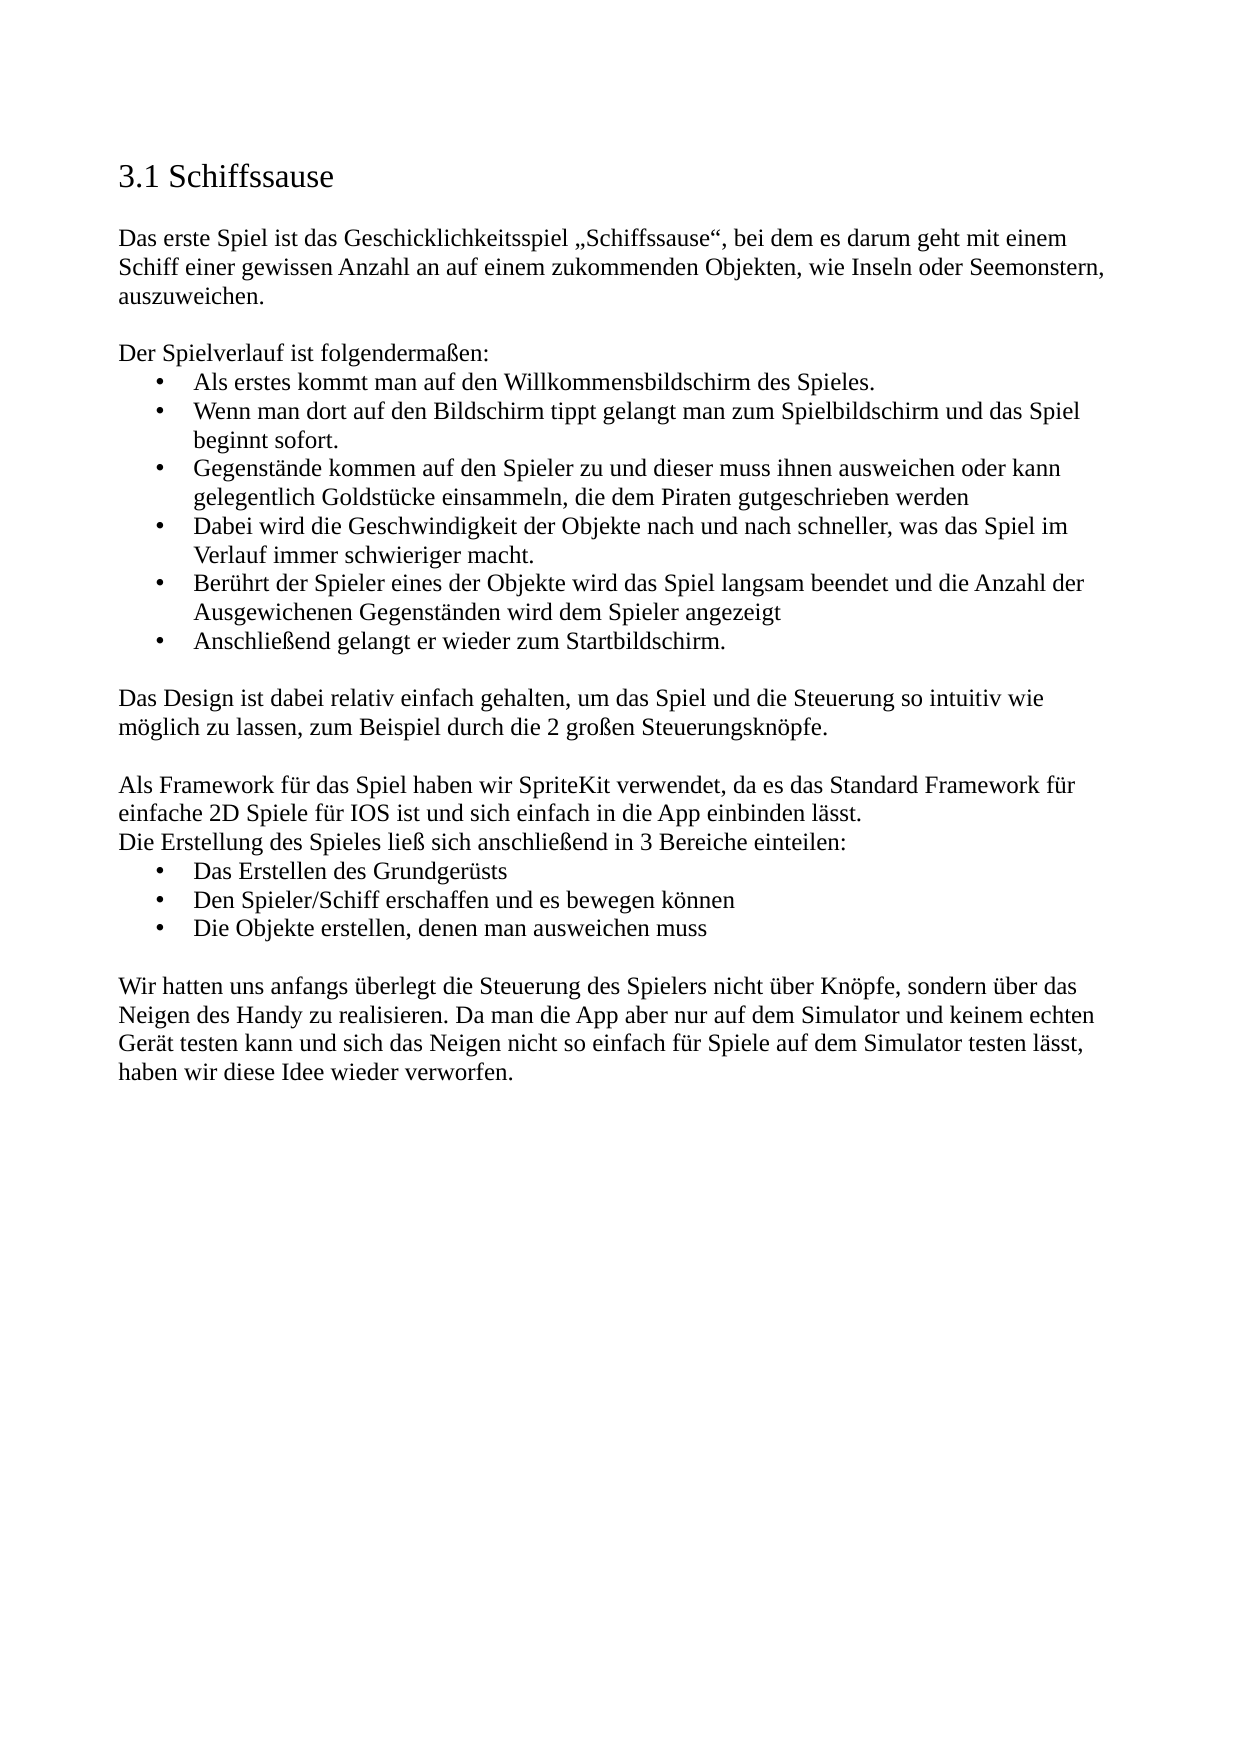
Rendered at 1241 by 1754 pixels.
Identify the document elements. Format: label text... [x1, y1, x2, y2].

list Gegenstände kommen auf den Spieler zu und dieser muss ihnen ausweichen oder kann gelegentlich Goldstücke einsammeln, die dem Piraten gutgeschrieben werden [156, 453, 1122, 511]
list Als erstes kommt man auf den Willkommensbildschirm des Spieles. [156, 367, 1122, 396]
list Dabei wird die Geschwindigkeit der Objekte nach und nach schneller, was das Spiel im Verlauf immer schwieriger macht. [156, 511, 1122, 568]
text Der Spielverlauf ist folgendermaßen: [118, 338, 1122, 367]
text 3.1 Schiffssause [118, 156, 1122, 195]
text Das erste Spiel ist das Geschicklichkeitsspiel „Schiffssause“, bei dem es darum geht mit einem Schiff einer gewissen Anzahl an auf einem zukommenden Objekten, wie Inseln oder Seemonstern, auszuweichen. [118, 223, 1122, 310]
list Den Spieler/Schiff erschaffen und es bewegen können [156, 885, 1122, 913]
list Das Erstellen des Grundgerüsts [156, 856, 1122, 885]
list Anschließend gelangt er wieder zum Startbildschirm. [156, 626, 1122, 655]
list Wenn man dort auf den Bildschirm tippt gelangt man zum Spielbildschirm und das Spiel beginnt sofort. [156, 396, 1122, 453]
text Als Framework für das Spiel haben wir SpriteKit verwendet, da es das Standard Framework für einfache 2D Spiele für IOS ist und sich einfach in die App einbinden lässt. [118, 770, 1122, 827]
list Die Objekte erstellen, denen man ausweichen muss [156, 913, 1122, 942]
text Wir hatten uns anfangs überlegt die Steuerung des Spielers nicht über Knöpfe, sondern über das Neigen des Handy zu realisieren. Da man die App aber nur auf dem Simulator und keinem echten Gerät testen kann und sich das Neigen nicht so einfach für Spiele auf dem Simulator testen lässt, haben wir diese Idee wieder verworfen. [118, 971, 1122, 1086]
text Das Design ist dabei relativ einfach gehalten, um das Spiel und die Steuerung so intuitiv wie möglich zu lassen, zum Beispiel durch die 2 großen Steuerungsknöpfe. [118, 683, 1122, 741]
list Berührt der Spieler eines der Objekte wird das Spiel langsam beendet und die Anzahl der Ausgewichenen Gegenständen wird dem Spieler angezeigt [156, 568, 1122, 626]
text Die Erstellung des Spieles ließ sich anschließend in 3 Bereiche einteilen: [118, 827, 1122, 856]
